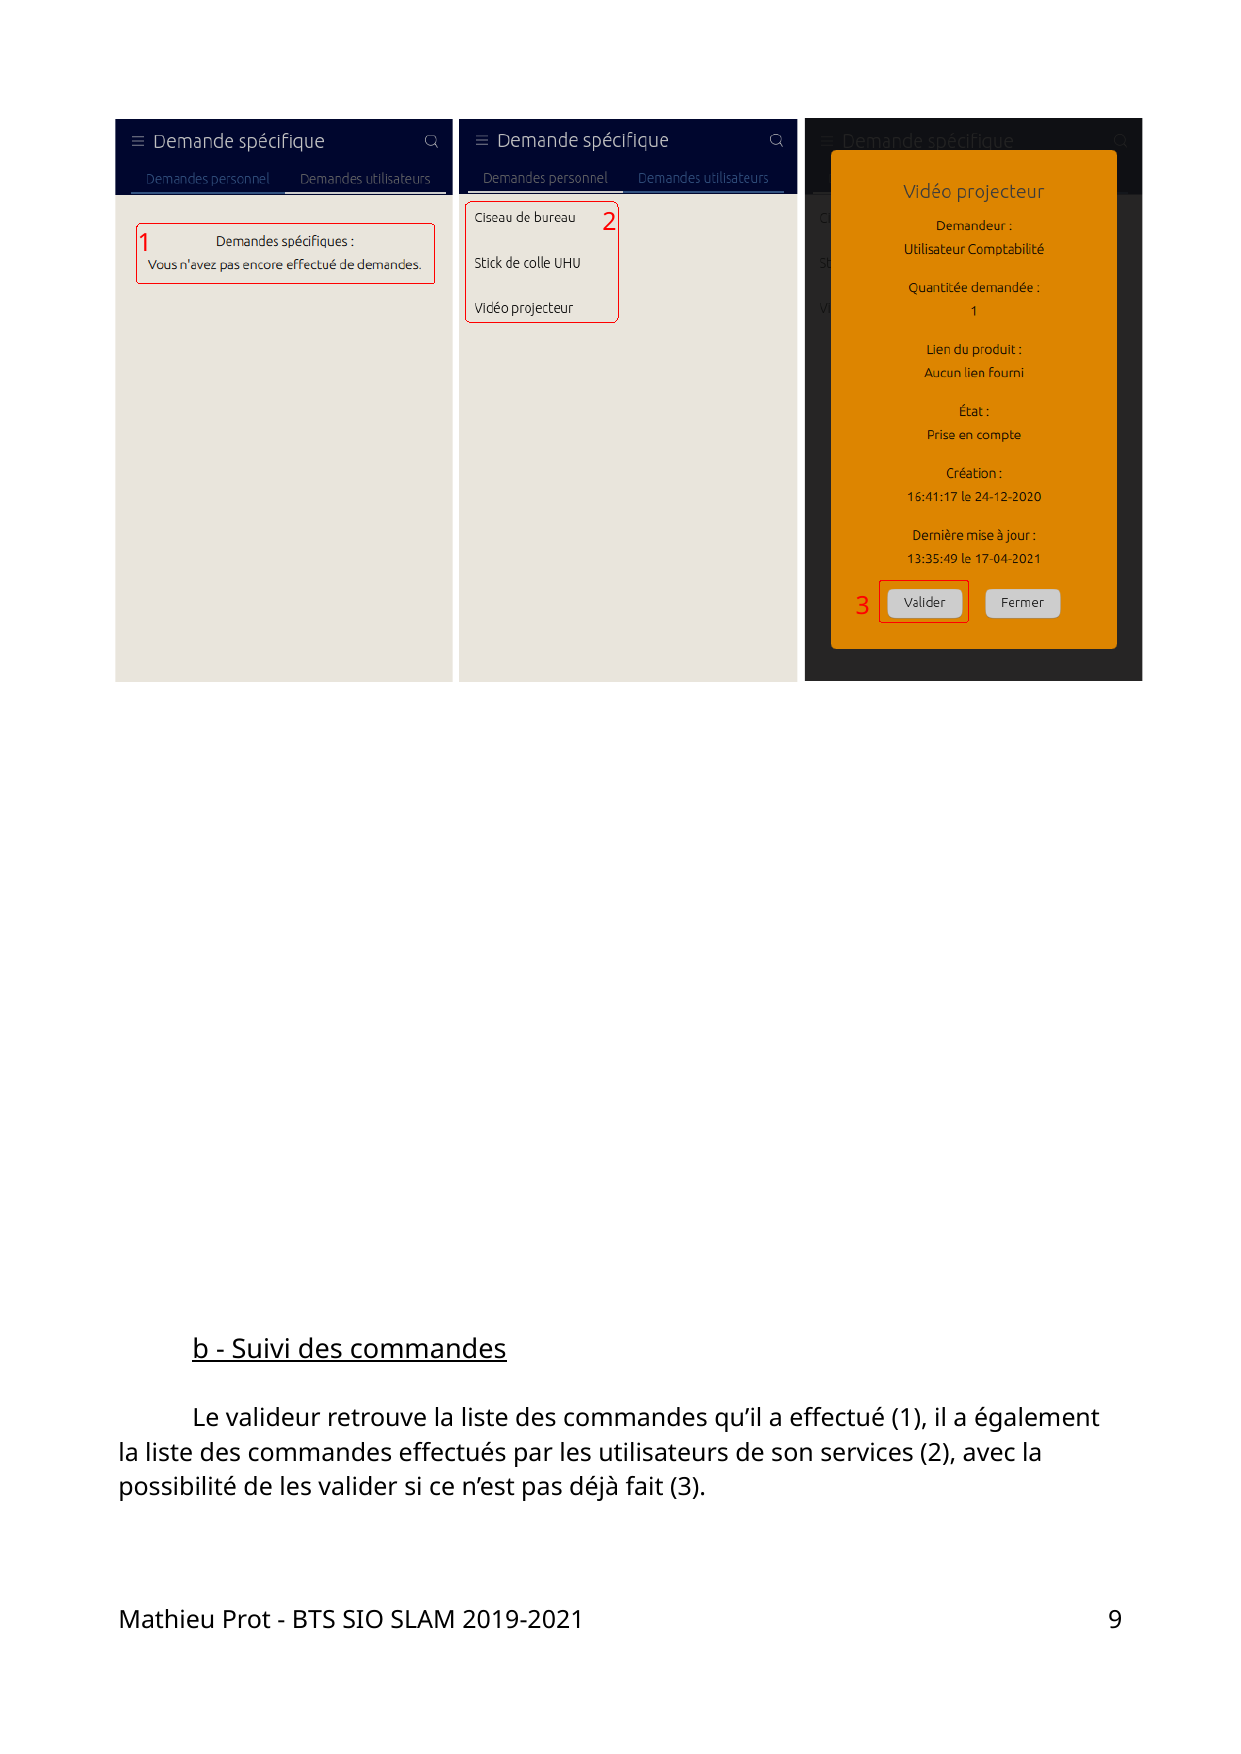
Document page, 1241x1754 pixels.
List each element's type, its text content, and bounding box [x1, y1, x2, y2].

picture [459, 119, 798, 682]
text Le valideur retrouve la liste des commandes qu’il a effectué (1), il a également la liste des commandes effectués par les utilisateurs de son services (2), avec la possibilité de les valider si ce n’est pas déjà fait (3). [118, 1400, 1122, 1502]
subtitle b - Suivi des commandes [118, 1329, 1122, 1366]
picture [804, 118, 1143, 681]
picture [115, 119, 453, 682]
